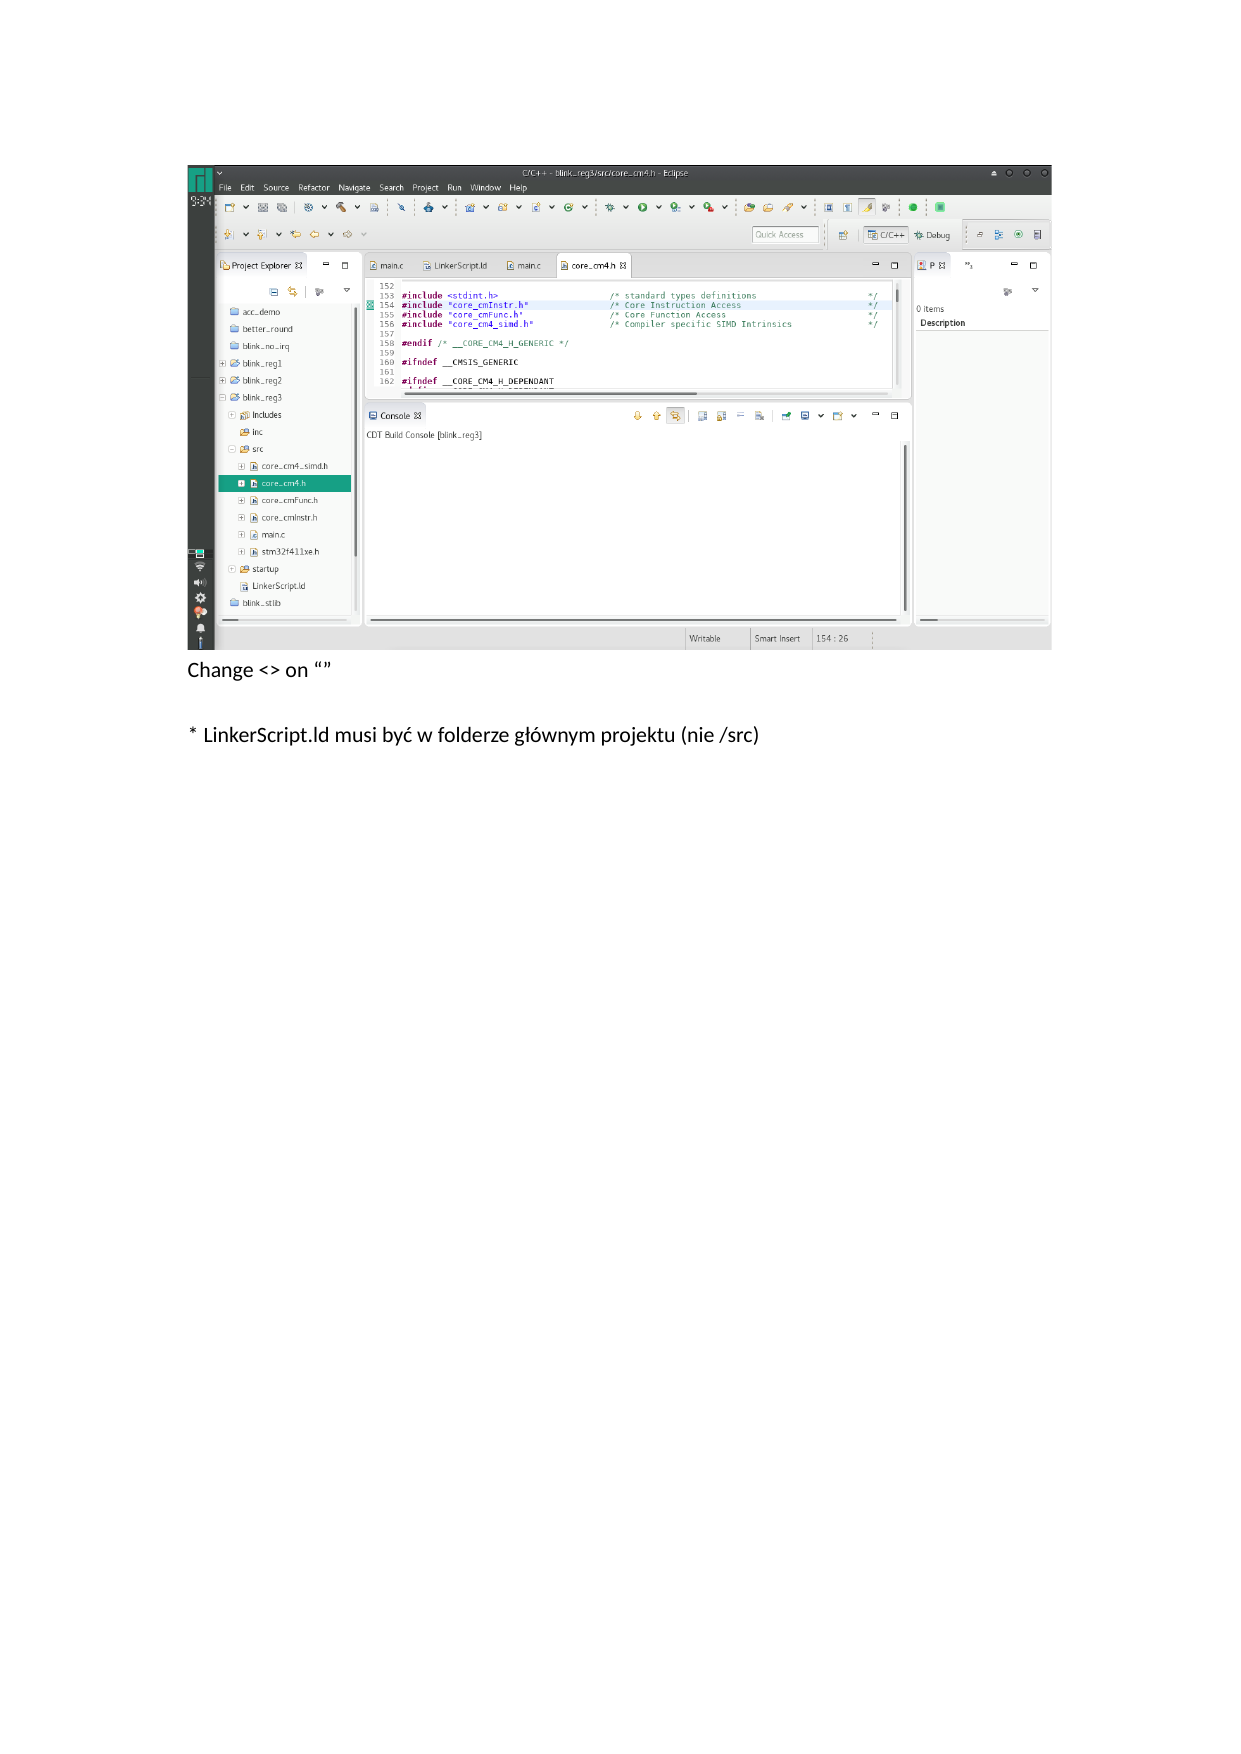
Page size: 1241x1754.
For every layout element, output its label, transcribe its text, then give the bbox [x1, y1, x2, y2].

text * LinkerScript.ld musi być w folderze głównym projektu (nie /src) [187, 714, 1053, 747]
picture [187, 165, 1052, 650]
text Change <> on “” [187, 649, 1053, 682]
